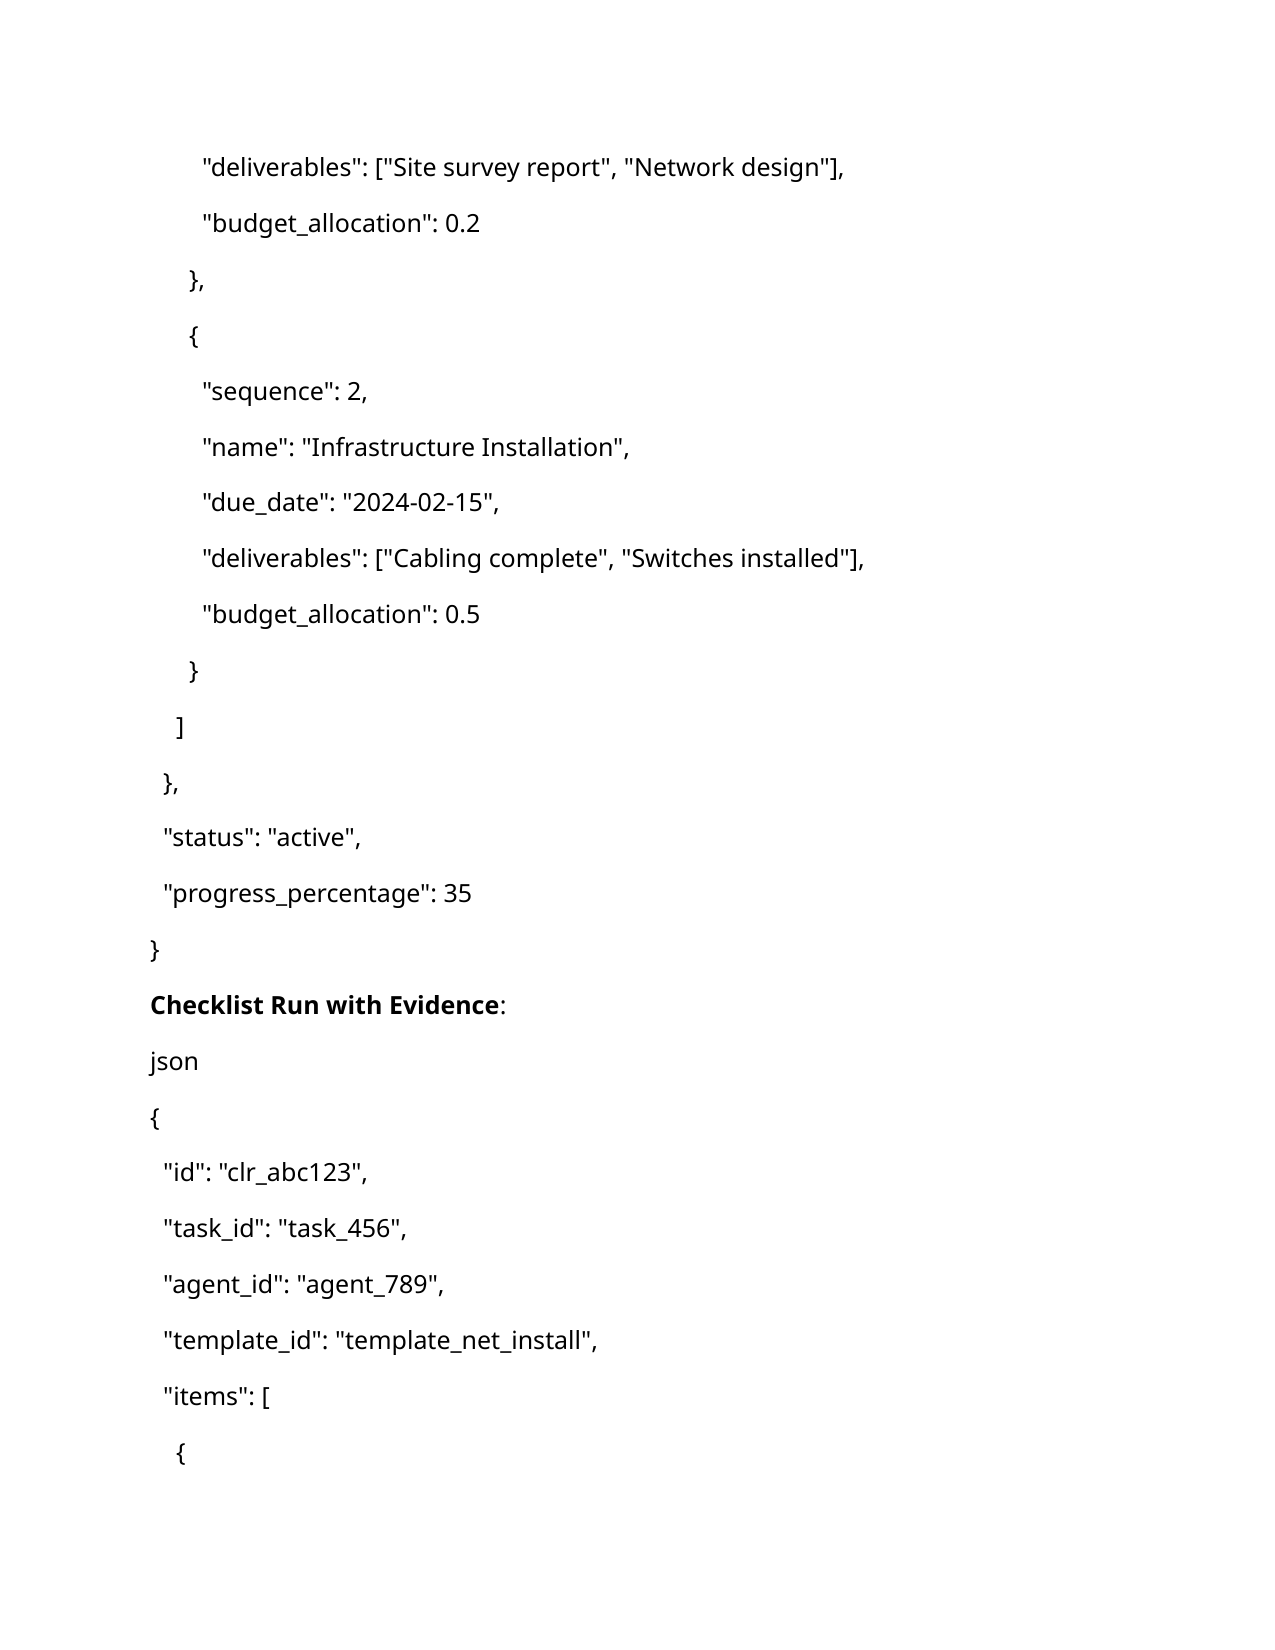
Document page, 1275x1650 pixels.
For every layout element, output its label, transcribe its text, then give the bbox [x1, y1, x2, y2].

text "due_date": "2024-02-15", [150, 485, 1125, 519]
text "id": "clr_abc123", [150, 1155, 1125, 1189]
text "deliverables": ["Cabling complete", "Switches installed"], [150, 541, 1125, 575]
text "template_id": "template_net_install", [150, 1322, 1125, 1357]
text "budget_allocation": 0.2 [150, 206, 1125, 240]
text }, [150, 262, 1125, 296]
text "items": [ [150, 1378, 1125, 1412]
text "progress_percentage": 35 [150, 876, 1125, 910]
text ] [150, 708, 1125, 742]
text Checklist Run with Evidence: [150, 987, 1125, 1022]
text "name": "Infrastructure Installation", [150, 429, 1125, 463]
text "sequence": 2, [150, 373, 1125, 407]
text "agent_id": "agent_789", [150, 1267, 1125, 1301]
text } [150, 652, 1125, 687]
text "deliverables": ["Site survey report", "Network design"], [150, 150, 1125, 184]
text { [150, 1434, 1125, 1468]
text { [150, 1099, 1125, 1133]
text json [150, 1043, 1125, 1077]
text } [150, 932, 1125, 966]
text }, [150, 764, 1125, 798]
text "status": "active", [150, 820, 1125, 854]
text "task_id": "task_456", [150, 1211, 1125, 1245]
text "budget_allocation": 0.5 [150, 597, 1125, 631]
text { [150, 317, 1125, 352]
